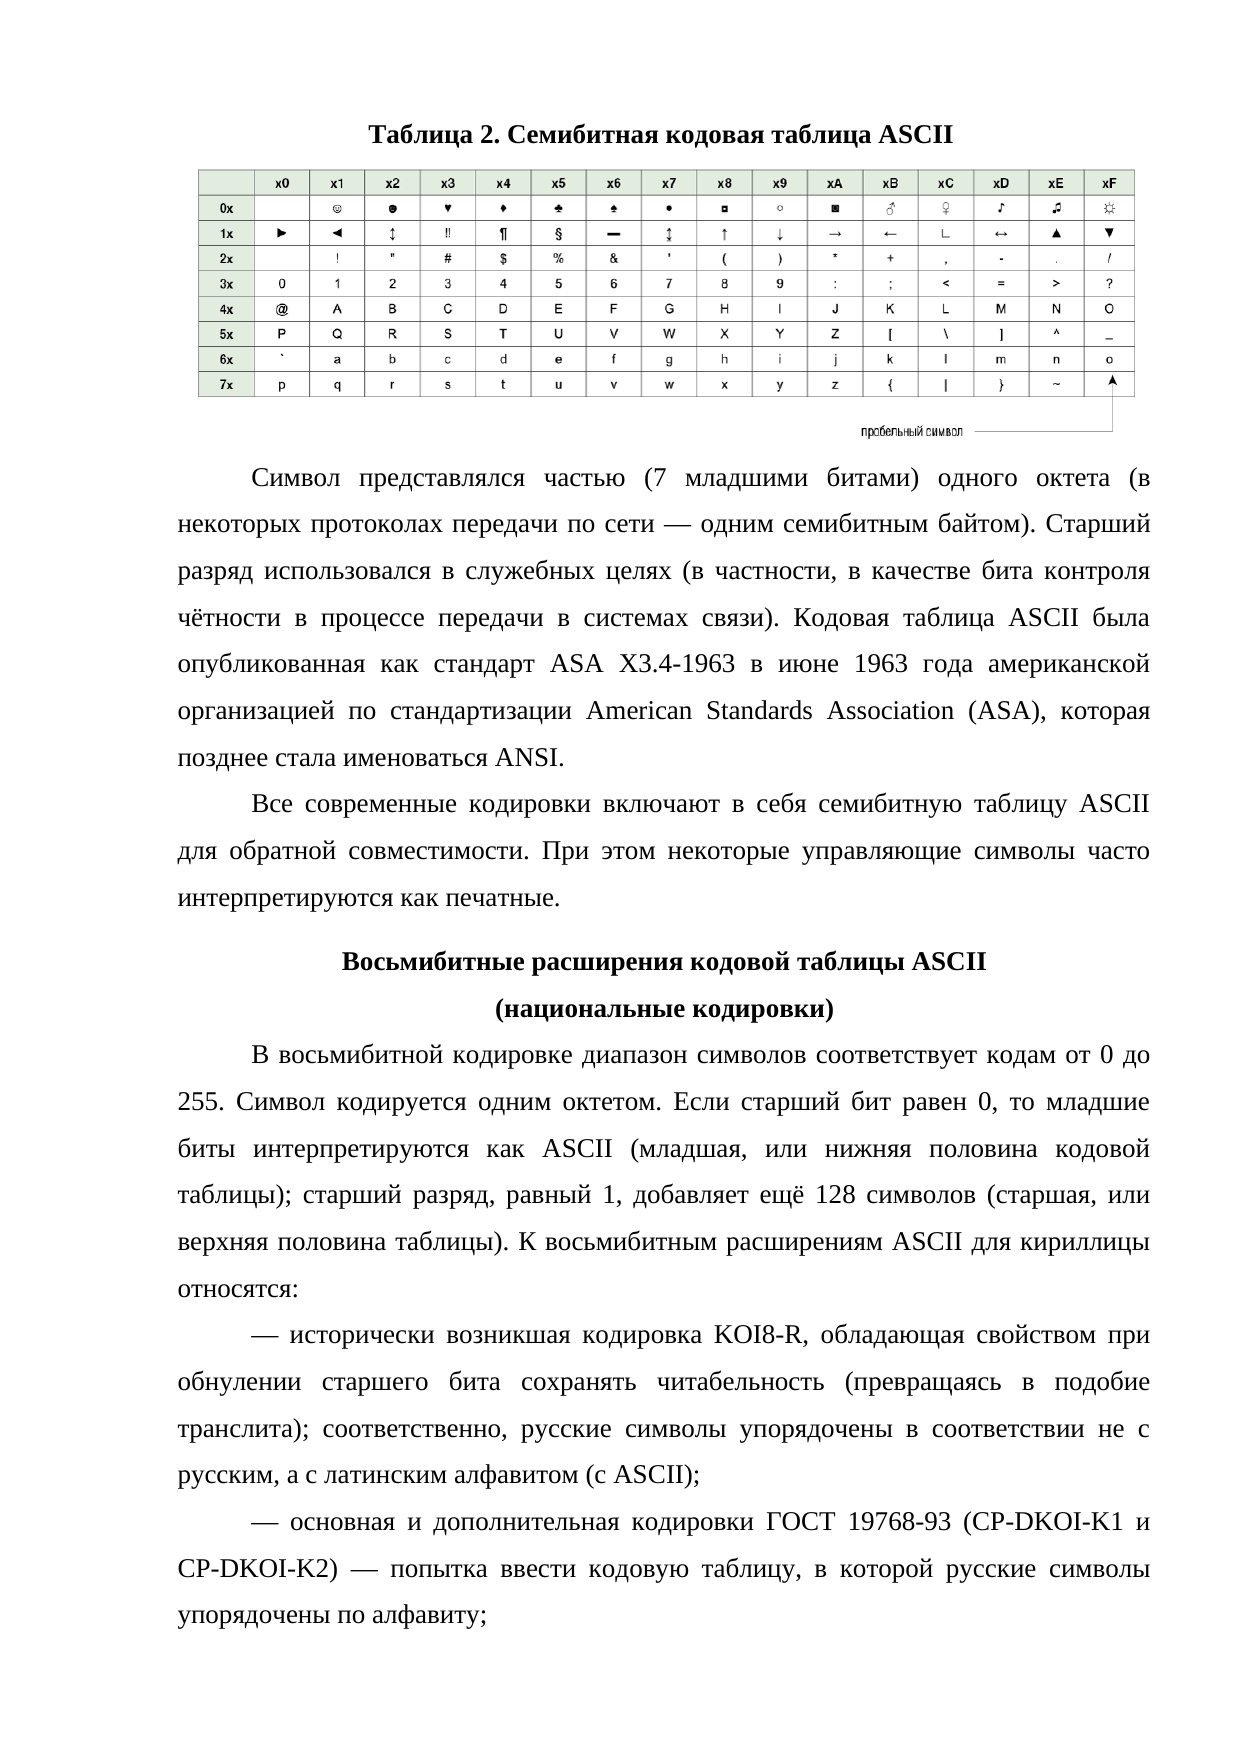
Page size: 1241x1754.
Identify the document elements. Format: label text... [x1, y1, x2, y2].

text — исторически возникшая кодировка KOI8-R, обладающая свойством при обнулении старшего бита сохранять читабельность (превращаясь в подобие транслита); соответственно, русские символы упорядочены в соответствии не с русским, а с латинским алфавитом (с ASCII); [177, 1318, 1152, 1489]
text — основная и дополнительная кодировки ГОСТ 19768-93 (СP-DKOI-K1 и СP-DKOI-K2) — попытка ввести кодовую таблицу, в которой русские символы упорядочены по алфавиту; [177, 1505, 1152, 1629]
picture [177, 149, 1152, 449]
text В восьмибитной кодировке диапазон символов соответствует кодам от 0 до 255. Символ кодируется одним октетом. Если старший бит равен 0, то младшие биты интерпретируются как ASCII (младшая, или нижняя половина кодовой таблицы); старший разряд, равный 1, добавляет ещё 128 символов (старшая, или верхняя половина таблицы). К восьмибитным расширениям ASCII для кириллицы относятся: [177, 1038, 1152, 1303]
subtitle Таблица 2. Семибитная кодовая таблица ASCII [177, 118, 1152, 149]
text Все современные кодировки включают в себя семибитную таблицу ASCII для обратной совместимости. При этом некоторые управляющие символы часто интерпретируются как печатные. [177, 787, 1152, 912]
subtitle Восьмибитные расширения кодовой таблицы ASCII (национальные кодировки) [177, 945, 1152, 1023]
text Символ представлялся частью (7 младшими битами) одного октета (в некоторых протоколах передачи по сети — одним семибитным байтом). Старший разряд использовался в служебных целях (в частности, в качестве бита контроля чётности в процессе передачи в системах связи). Кодовая таблица ASCII была опубликованная как стандарт ASA X3.4-1963 в июне 1963 года американской организацией по стандартизации American Standards Association (ASA), которая позднее стала именоваться ANSI. [177, 461, 1152, 772]
